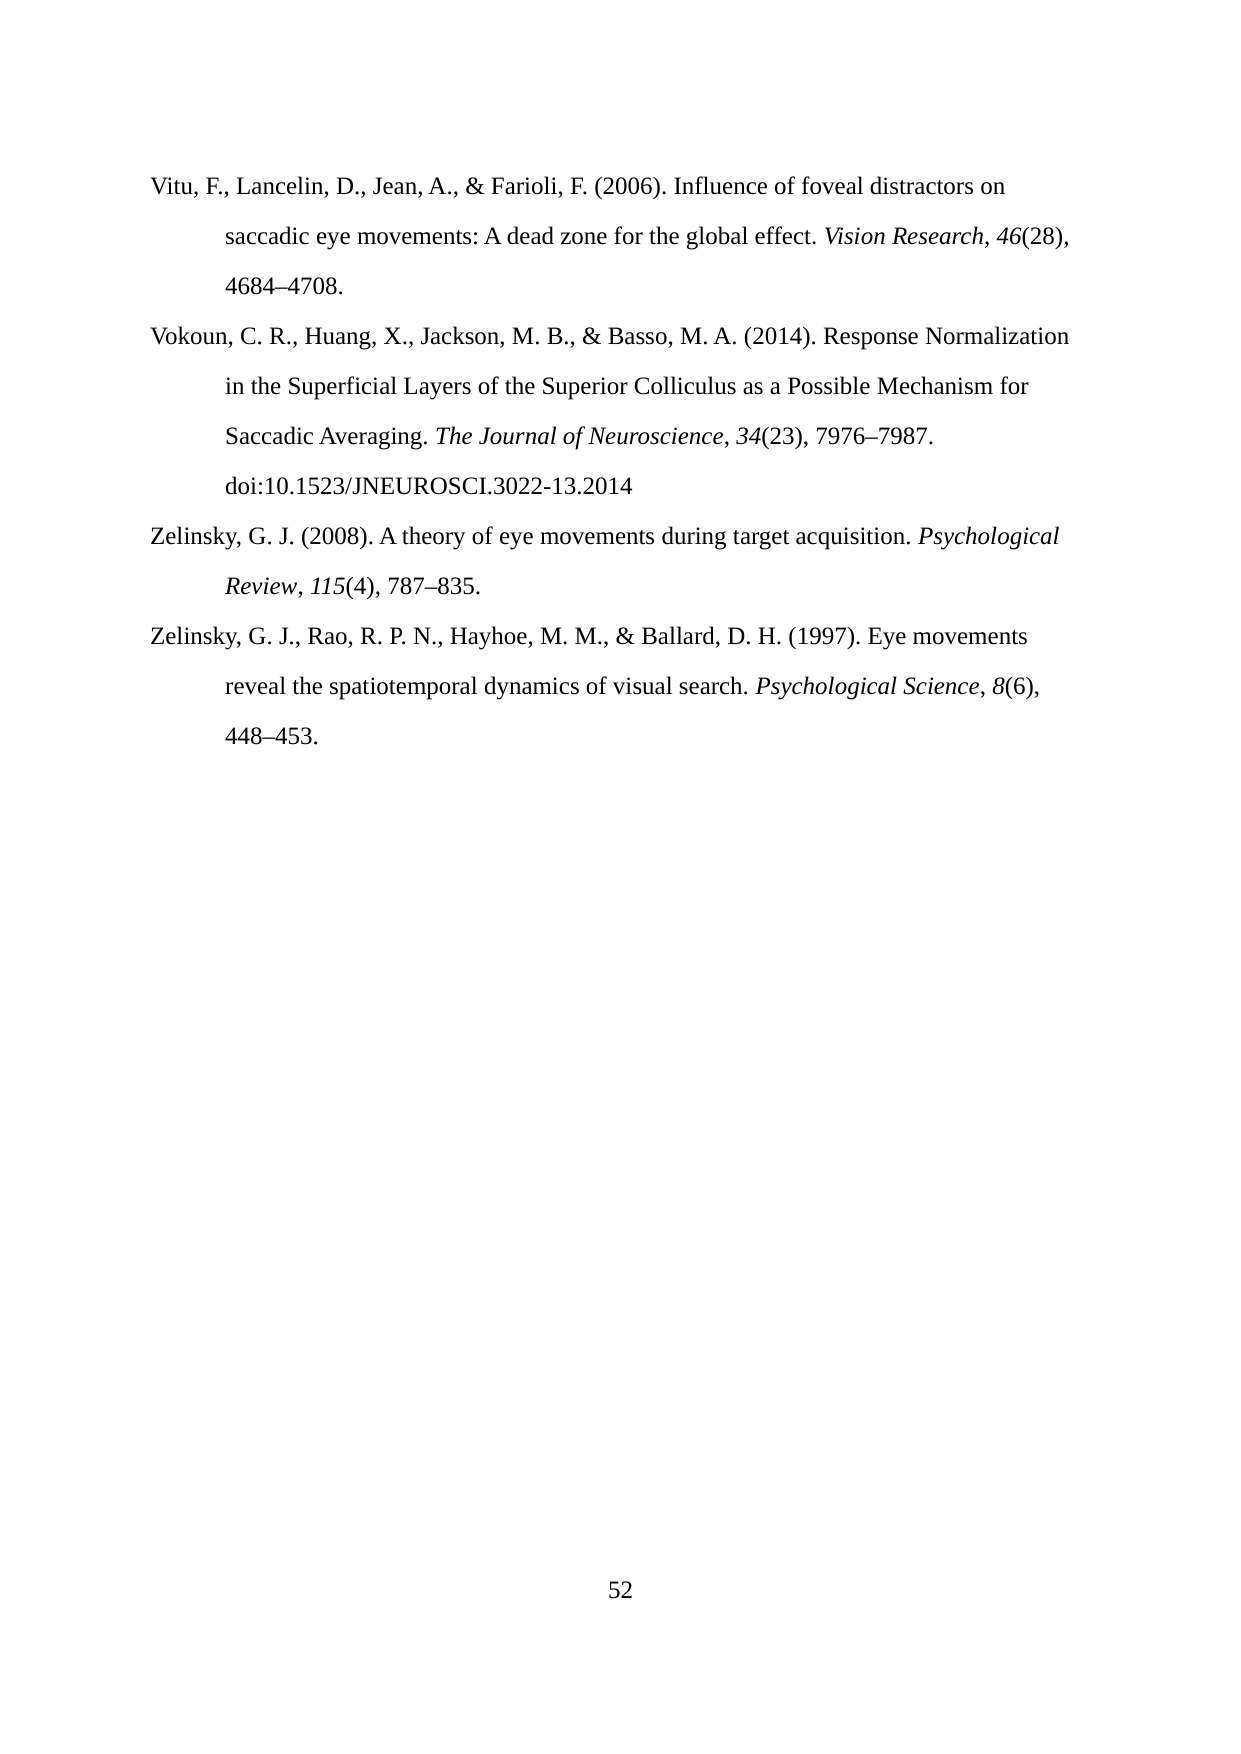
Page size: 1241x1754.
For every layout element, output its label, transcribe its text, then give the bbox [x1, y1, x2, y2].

text Zelinsky, G. J. (2008). A theory of eye movements during target acquisition. Psychological Review, 115(4), 787–835. [150, 500, 1091, 600]
text Vitu, F., Lancelin, D., Jean, A., & Farioli, F. (2006). Influence of foveal distractors on saccadic eye movements: A dead zone for the global effect. Vision Research, 46(28), 4684–4708. [150, 150, 1091, 300]
text Zelinsky, G. J., Rao, R. P. N., Hayhoe, M. M., & Ballard, D. H. (1997). Eye movements reveal the spatiotemporal dynamics of visual search. Psychological Science, 8(6), 448–453. [150, 600, 1091, 750]
text Vokoun, C. R., Huang, X., Jackson, M. B., & Basso, M. A. (2014). Response Normalization in the Superficial Layers of the Superior Colliculus as a Possible Mechanism for Saccadic Averaging. The Journal of Neuroscience, 34(23), 7976–7987. doi:10.1523/JNEUROSCI.3022-13.2014 [150, 300, 1091, 500]
